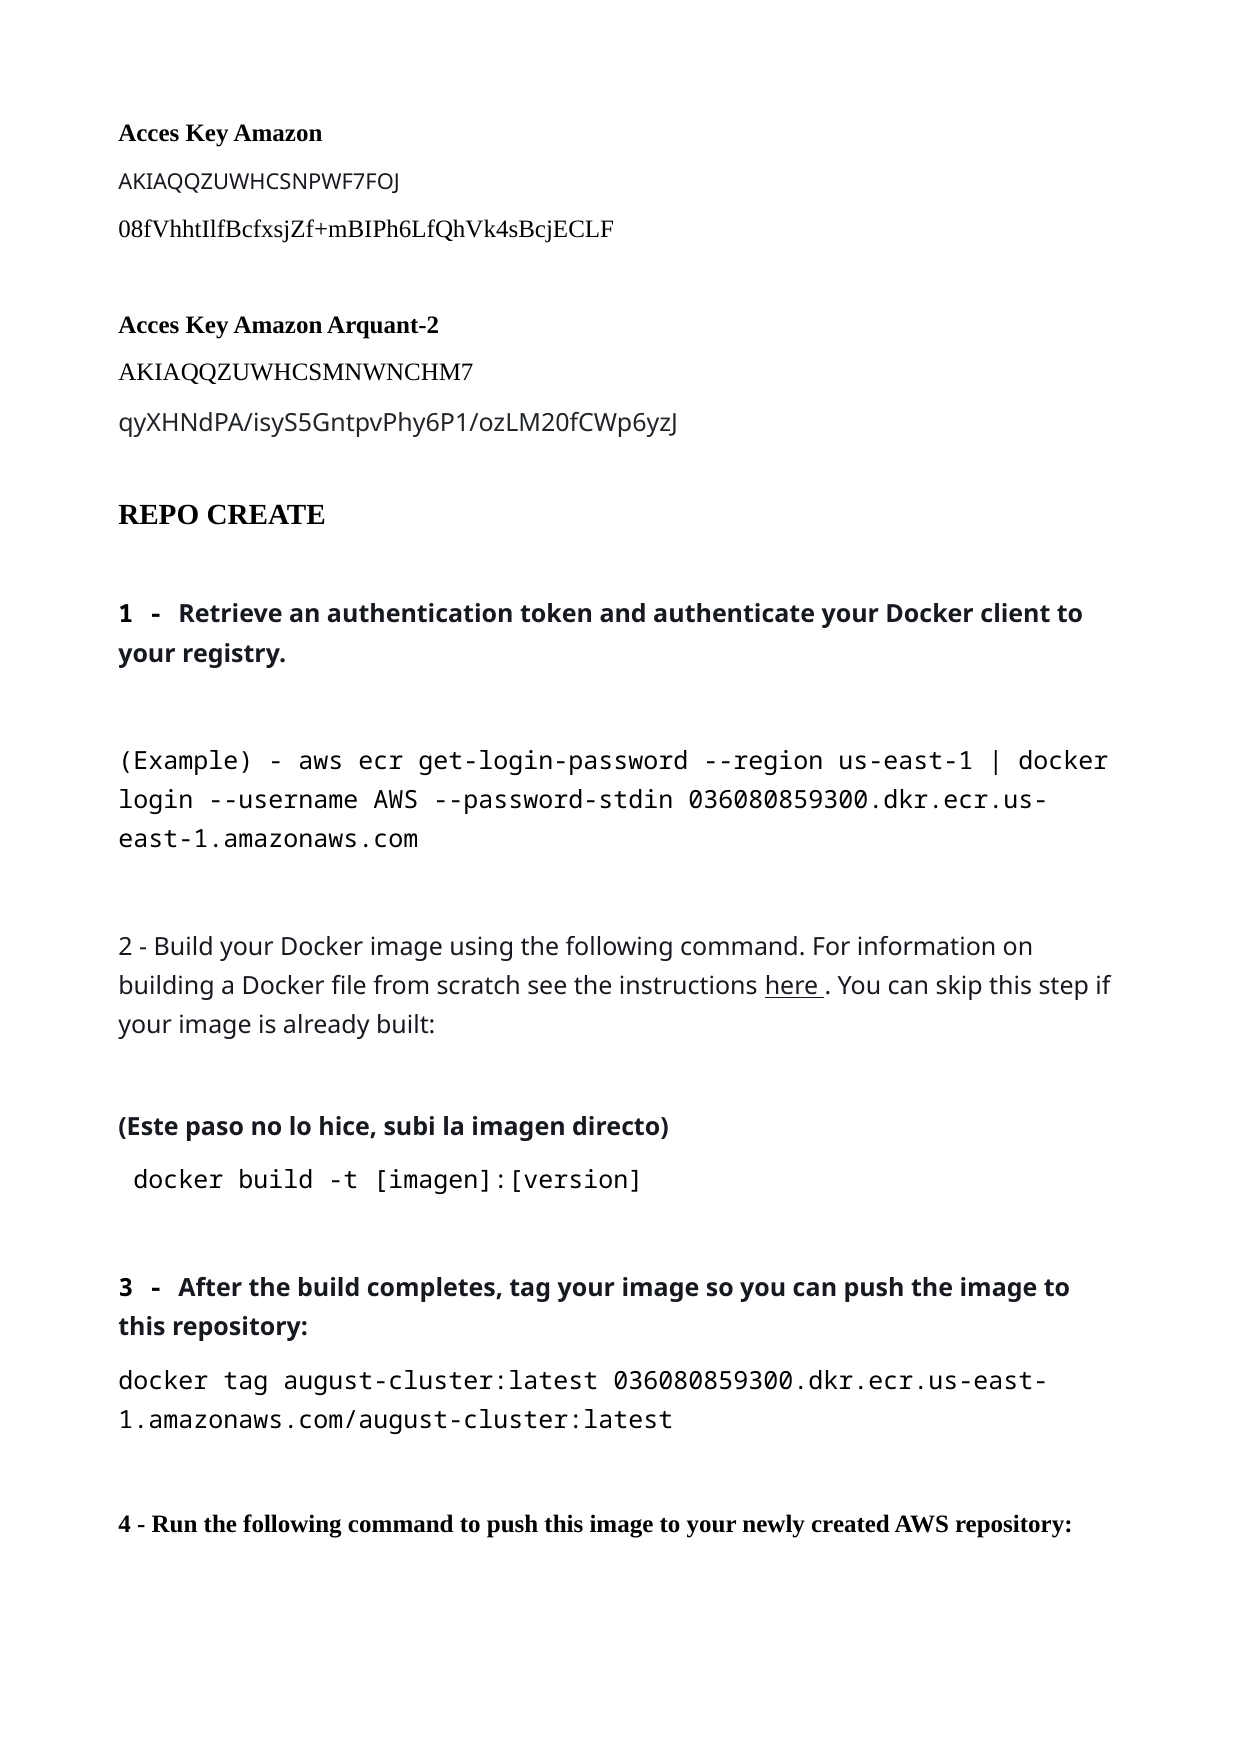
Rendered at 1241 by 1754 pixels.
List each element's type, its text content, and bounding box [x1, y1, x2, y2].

text docker tag august-cluster:latest 036080859300.dkr.ecr.us-east-1.amazonaws.com/august-cluster:latest [118, 1362, 1122, 1436]
text 3 - After the build completes, tag your image so you can push the image to this repository: [118, 1269, 1122, 1343]
text docker build -t [imagen]:[version] [118, 1162, 1122, 1196]
text 08fVhhtIlfBcfxsjZf+mBIPh6LfQhVk4sBcjECLF [118, 214, 1122, 243]
text 1 - Retrieve an authentication token and authenticate your Docker client to your registry. [118, 596, 1122, 669]
text (Este paso no lo hice, subi la imagen directo) [118, 1108, 1122, 1142]
text AKIAQQZUWHCSMNWNCHM7 [118, 357, 1122, 386]
text (Example) - aws ecr get-login-password --region us-east-1 | docker login --username AWS --password-stdin 036080859300.dkr.ecr.us-east-1.amazonaws.com [118, 743, 1122, 855]
subtitle REPO CREATE [118, 497, 1122, 530]
text AKIAQQZUWHCSNPWF7FOJ [118, 166, 1122, 196]
text 2 - Build your Docker image using the following command. For information on building a Docker file from scratch see the instructions here . You can skip this step if your image is already built: [118, 928, 1122, 1041]
text 4 - Run the following command to push this image to your newly created AWS repository: [118, 1509, 1122, 1538]
text Acces Key Amazon [118, 118, 1122, 147]
text Acces Key Amazon Arquant-2 [118, 310, 1122, 338]
text qyXHNdPA/isyS5GntpvPhy6P1/ozLM20fCWp6yzJ [118, 405, 1122, 439]
